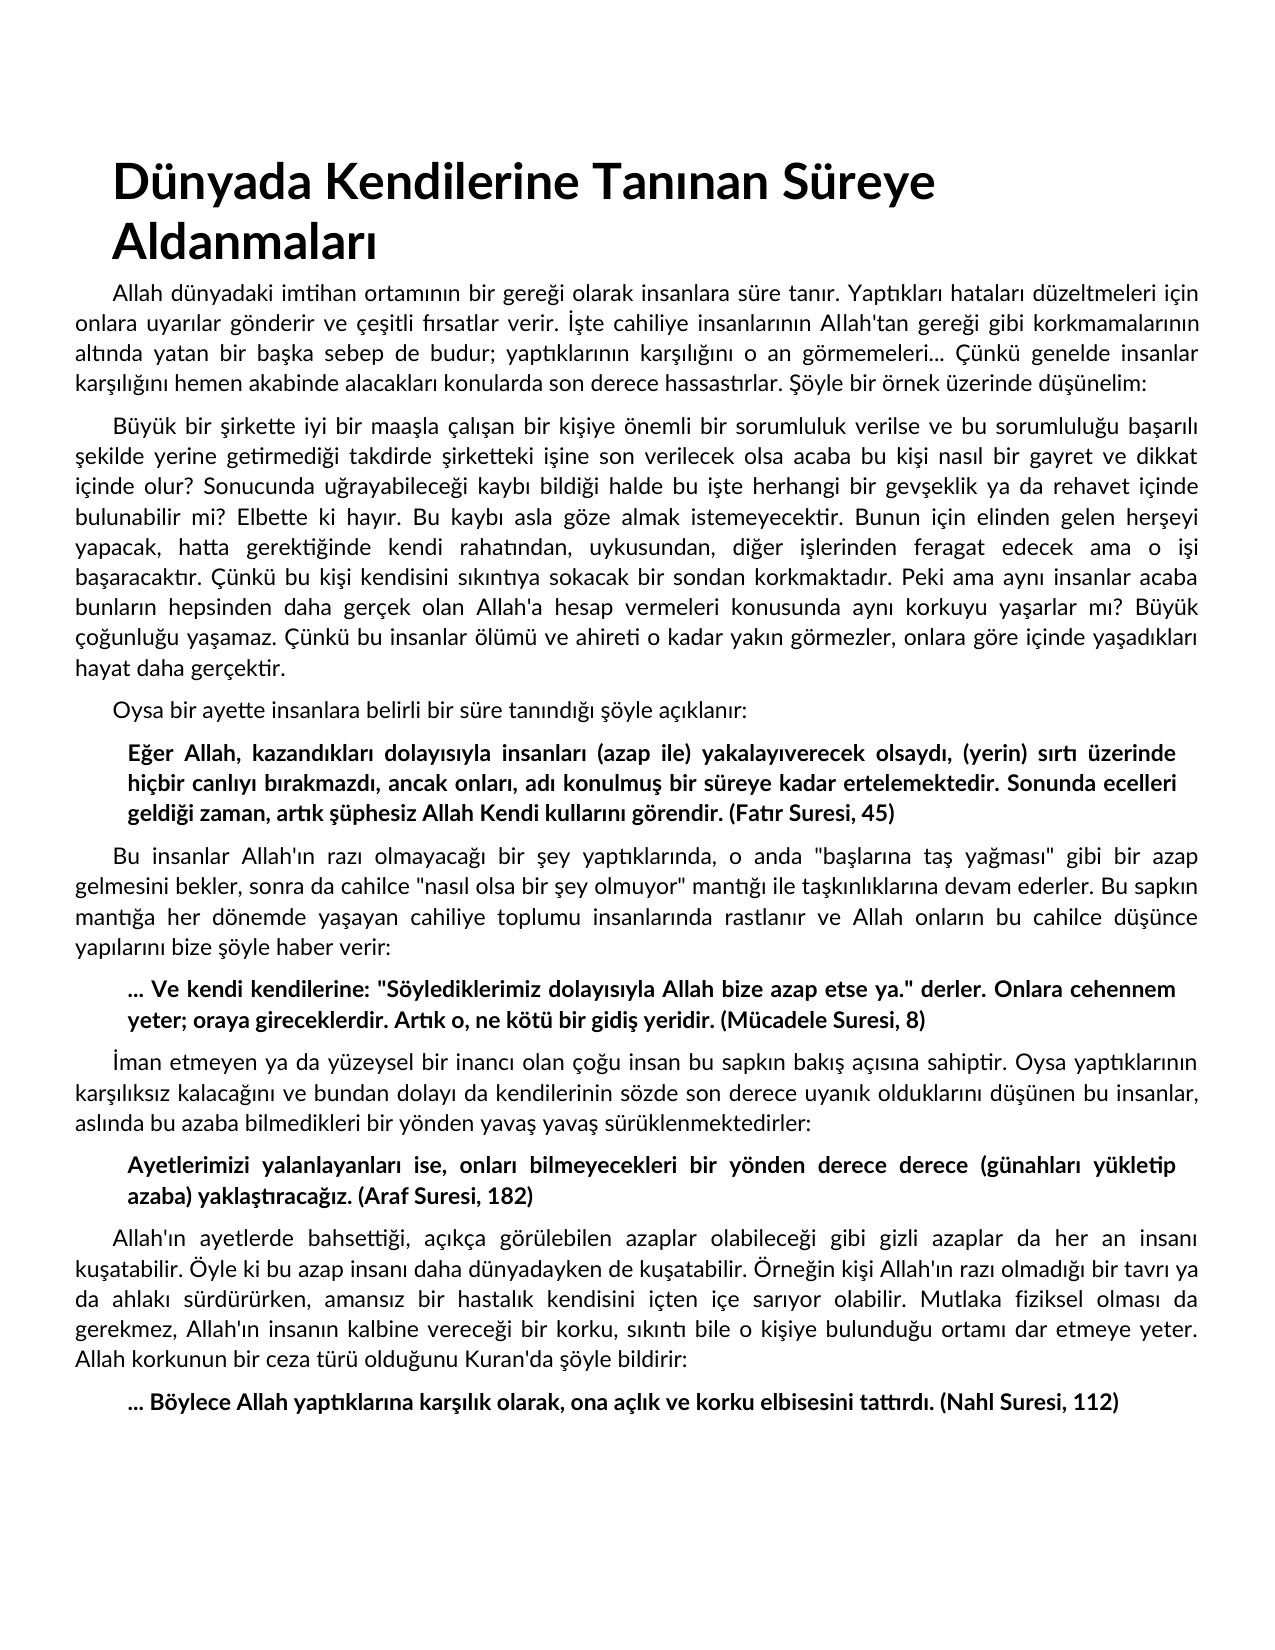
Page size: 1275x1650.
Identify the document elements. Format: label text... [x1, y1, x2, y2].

text Ayetlerimizi yalanlayanları ise, onları bilmeyecekleri bir yönden derece derece (günahları yükletip azaba) yaklaştıracağız. (Araf Suresi, 182) [127, 1151, 1177, 1209]
text ... Böylece Allah yaptıklarına karşılık olarak, ona açlık ve korku elbisesini tattırdı. (Nahl Suresi, 112) [127, 1388, 1177, 1415]
text ... Ve kendi kendilerine: "Söylediklerimiz dolayısıyla Allah bize azap etse ya." derler. Onlara cehennem yeter; oraya gireceklerdir. Artık o, ne kötü bir gidiş yeridir. (Mücadele Suresi, 8) [127, 975, 1177, 1033]
text Bu insanlar Allah'ın razı olmayacağı bir şey yaptıklarında, o anda "başlarına taş yağması" gibi bir azap gelmesini bekler, sonra da cahilce "nasıl olsa bir şey olmuyor" mantığı ile taşkınlıklarına devam ederler. Bu sapkın mantığa her dönemde yaşayan cahiliye toplumu insanlarında rastlanır ve Allah onların bu cahilce düşünce yapılarını bize şöyle haber verir: [75, 842, 1200, 960]
subtitle Dünyada Kendilerine Tanınan Süreye Aldanmaları [112, 150, 1200, 270]
text Eğer Allah, kazandıkları dolayısıyla insanları (azap ile) yakalayıverecek olsaydı, (yerin) sırtı üzerinde hiçbir canlıyı bırakmazdı, ancak onları, adı konulmuş bir süreye kadar ertelemektedir. Sonunda ecelleri geldiği zaman, artık şüphesiz Allah Kendi kullarını görendir. (Fatır Suresi, 45) [127, 739, 1177, 827]
text Allah'ın ayetlerde bahsettiği, açıkça görülebilen azaplar olabileceği gibi gizli azaplar da her an insanı kuşatabilir. Öyle ki bu azap insanı daha dünyadayken de kuşatabilir. Örneğin kişi Allah'ın razı olmadığı bir tavrı ya da ahlakı sürdürürken, amansız bir hastalık kendisini içten içe sarıyor olabilir. Mutlaka fiziksel olması da gerekmez, Allah'ın insanın kalbine vereceği bir korku, sıkıntı bile o kişiye bulunduğu ortamı dar etmeye yeter. Allah korkunun bir ceza türü olduğunu Kuran'da şöyle bildirir: [75, 1224, 1200, 1372]
text Oysa bir ayette insanlara belirli bir süre tanındığı şöyle açıklanır: [75, 696, 1200, 723]
text İman etmeyen ya da yüzeysel bir inancı olan çoğu insan bu sapkın bakış açısına sahiptir. Oysa yaptıklarının karşılıksız kalacağını ve bundan dolayı da kendilerinin sözde son derece uyanık olduklarını düşünen bu insanlar, aslında bu azaba bilmedikleri bir yönden yavaş yavaş sürüklenmektedirler: [75, 1048, 1200, 1136]
text Büyük bir şirkette iyi bir maaşla çalışan bir kişiye önemli bir sorumluluk verilse ve bu sorumluluğu başarılı şekilde yerine getirmediği takdirde şirketteki işine son verilecek olsa acaba bu kişi nasıl bir gayret ve dikkat içinde olur? Sonucunda uğrayabileceği kaybı bildiği halde bu işte herhangi bir gevşeklik ya da rehavet içinde bulunabilir mi? Elbette ki hayır. Bu kaybı asla göze almak istemeyecektir. Bunun için elinden gelen herşeyi yapacak, hatta gerektiğinde kendi rahatından, uykusundan, diğer işlerinden feragat edecek ama o işi başaracaktır. Çünkü bu kişi kendisini sıkıntıya sokacak bir sondan korkmaktadır. Peki ama aynı insanlar acaba bunların hepsinden daha gerçek olan Allah'a hesap vermeleri konusunda aynı korkuyu yaşarlar mı? Büyük çoğunluğu yaşamaz. Çünkü bu insanlar ölümü ve ahireti o kadar yakın görmezler, onlara göre içinde yaşadıkları hayat daha gerçektir. [75, 412, 1200, 681]
text Allah dünyadaki imtihan ortamının bir gereği olarak insanlara süre tanır. Yaptıkları hataları düzeltmeleri için onlara uyarılar gönderir ve çeşitli fırsatlar verir. İşte cahiliye insanlarının Allah'tan gereği gibi korkmamalarının altında yatan bir başka sebep de budur; yaptıklarının karşılığını o an görmemeleri... Çünkü genelde insanlar karşılığını hemen akabinde alacakları konularda son derece hassastırlar. Şöyle bir örnek üzerinde düşünelim: [75, 278, 1200, 396]
